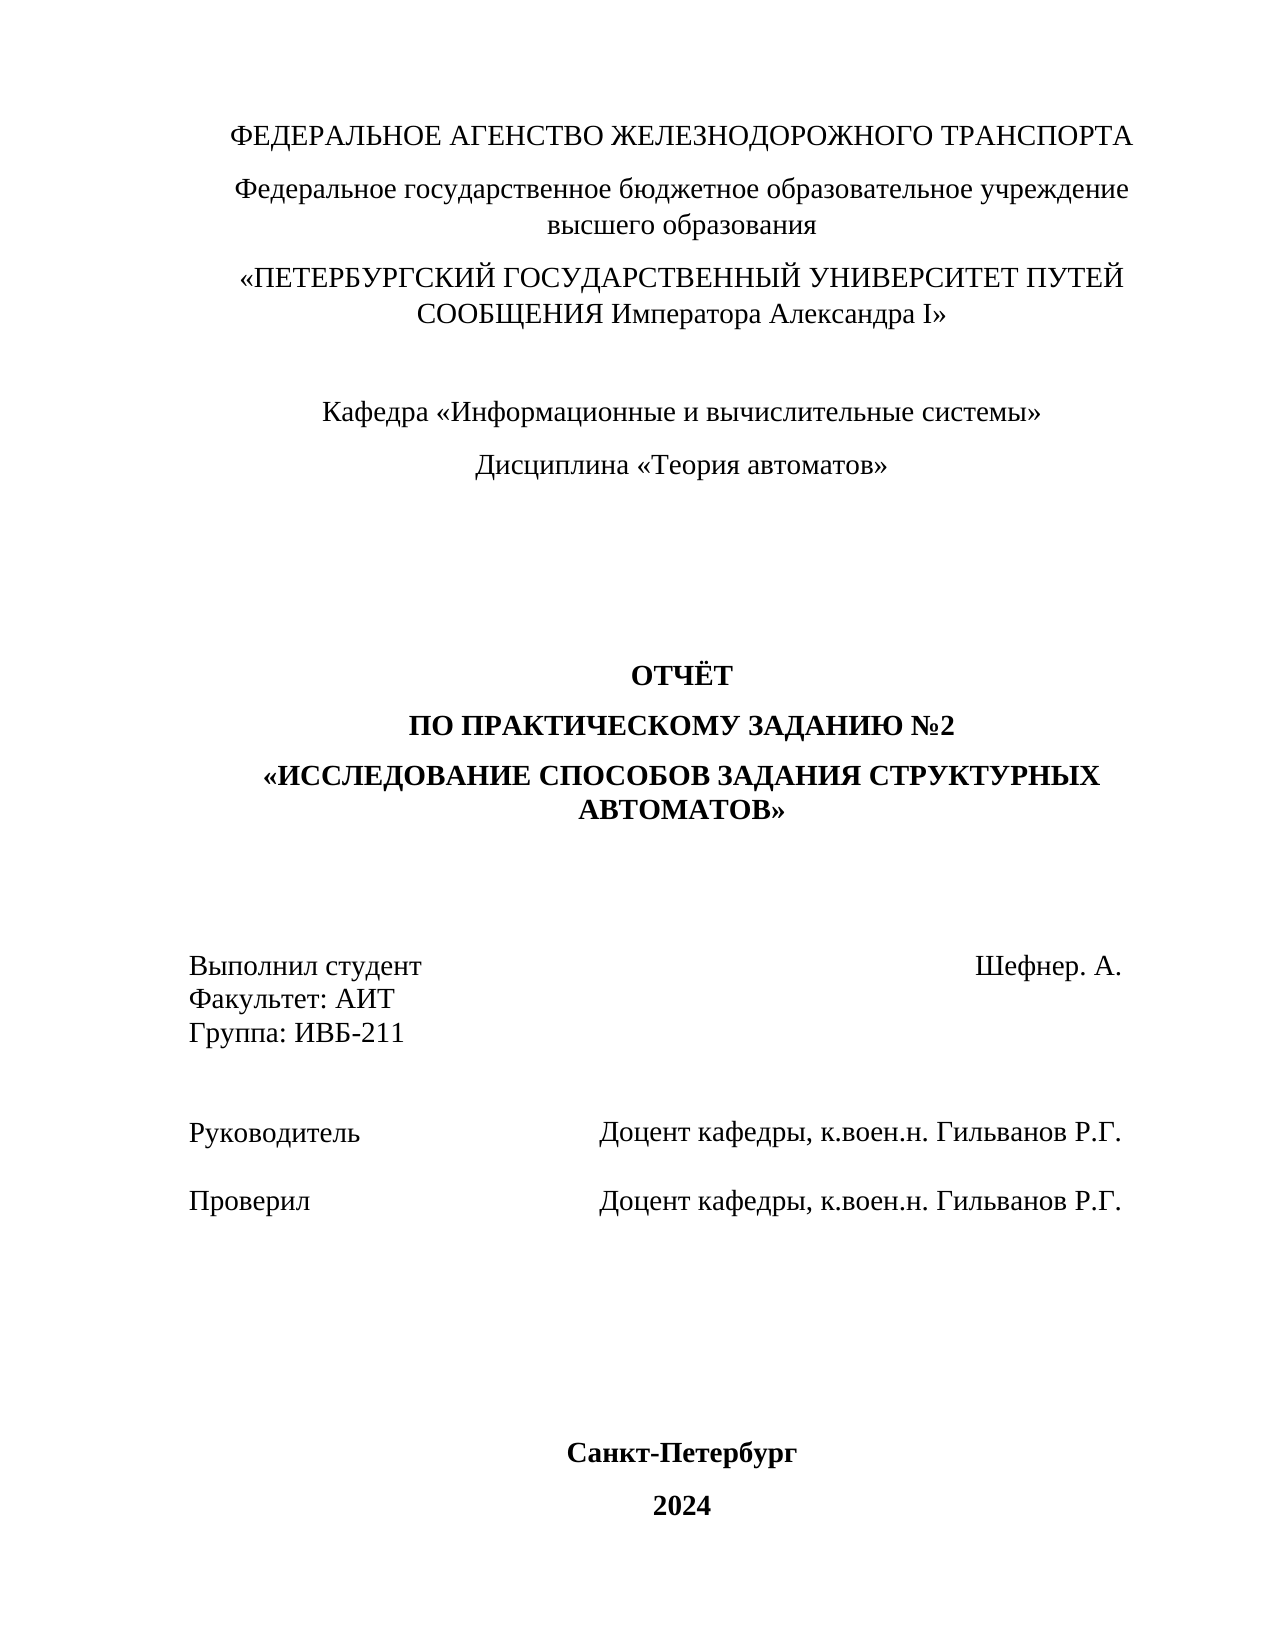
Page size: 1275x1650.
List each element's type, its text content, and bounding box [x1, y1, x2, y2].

text «ПЕТЕРБУРГСКИЙ ГОСУДАРСТВЕННЫЙ УНИВЕРСИТЕТ ПУТЕЙ СООБЩЕНИЯ Императора Александра I» [177, 260, 1186, 329]
text 2024 [177, 1488, 1186, 1522]
text Кафедра «Информационные и вычислительные системы» [177, 394, 1186, 427]
text Федеральное государственное бюджетное образовательное учреждение высшего образования [177, 171, 1186, 241]
text Дисциплина «Теория автоматов» [177, 447, 1186, 480]
text ОТЧЁТ [177, 658, 1186, 692]
table_header Шефнер. А. [576, 948, 1133, 1113]
table_header Выполнил студент Факультет: АИТ Группа: ИВБ-211 Руководитель [177, 948, 576, 1183]
text Санкт-Петербург [177, 1436, 1186, 1469]
table_cell Доцент кафедры, к.воен.н. Гильванов Р.Г. [576, 1113, 1133, 1183]
table_cell Доцент кафедры, к.воен.н. Гильванов Р.Г. [576, 1183, 1133, 1336]
table_cell Проверил [177, 1183, 576, 1336]
text «ИССЛЕДОВАНИЕ СПОСОБОВ ЗАДАНИЯ СТРУКТУРНЫХ АВТОМАТОВ» [177, 758, 1186, 826]
text ПО ПРАКТИЧЕСКОМУ ЗАДАНИЮ №2 [177, 708, 1186, 742]
text ФЕДЕРАЛЬНОЕ АГЕНСТВО ЖЕЛЕЗНОДОРОЖНОГО ТРАНСПОРТА [177, 118, 1186, 152]
